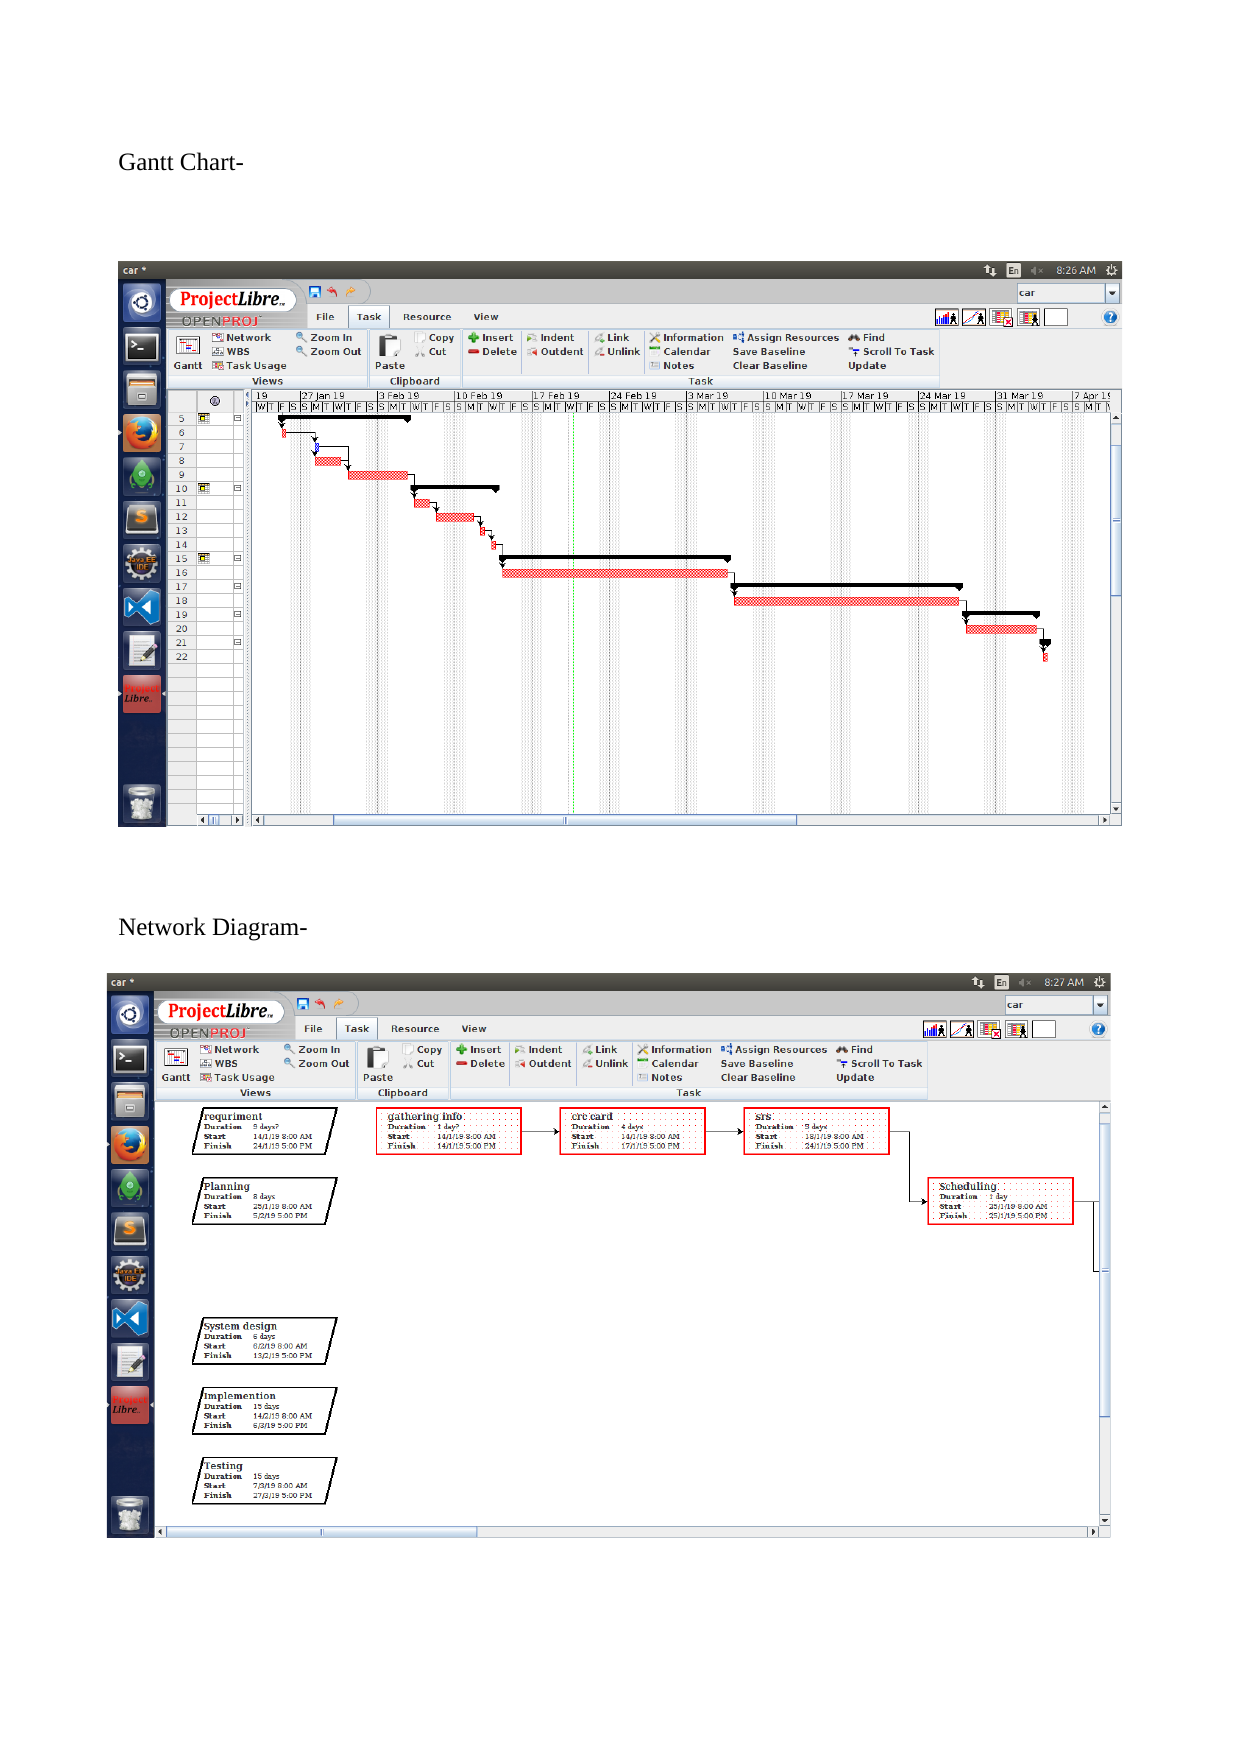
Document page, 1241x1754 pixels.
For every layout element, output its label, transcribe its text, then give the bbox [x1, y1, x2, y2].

text Network Diagram- [118, 912, 1122, 941]
text Gantt Chart- [118, 147, 1122, 176]
picture [118, 261, 1123, 827]
picture [106, 973, 1111, 1538]
